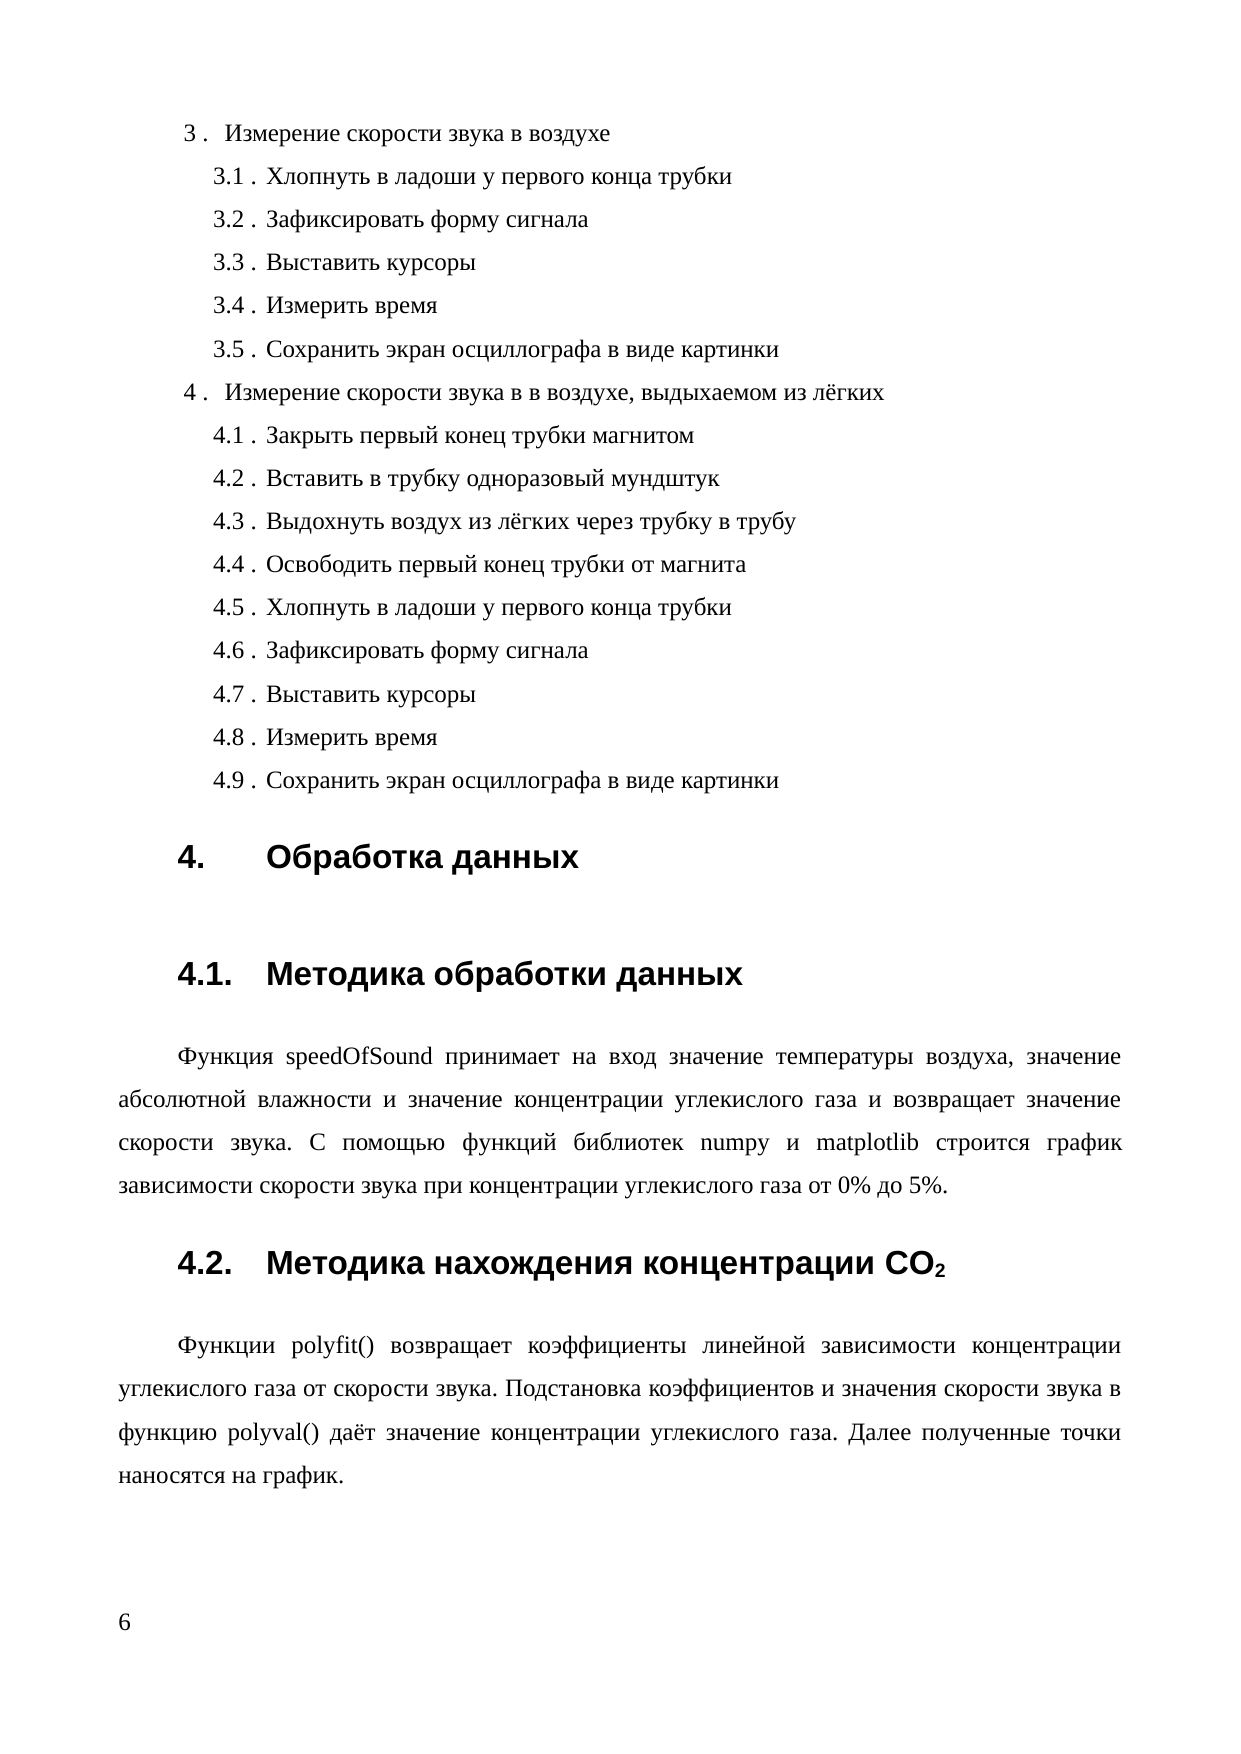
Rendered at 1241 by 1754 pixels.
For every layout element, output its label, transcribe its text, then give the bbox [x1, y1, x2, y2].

list Выдохнуть воздух из лёгких через трубку в трубу [207, 506, 1122, 535]
subtitle Методика обработки данных [118, 954, 1122, 993]
list Вставить в трубку одноразовый мундштук [207, 463, 1122, 492]
list Выставить курсоры [207, 679, 1122, 707]
list Измерить время [207, 291, 1122, 319]
text Функция speedOfSound принимает на вход значение температуры воздуха, значение абсолютной влажности и значение концентрации углекислого газа и возвращает значение скорости звука. С помощью функций библиотек numpy и matplotlib строится график зависимости скорости звука при концентрации углекислого газа от 0% до 5%. [118, 1041, 1122, 1199]
list Сохранить экран осциллографа в виде картинки [207, 765, 1122, 794]
list Хлопнуть в ладоши у первого конца трубки [207, 592, 1122, 621]
list Хлопнуть в ладоши у первого конца трубки [207, 161, 1122, 190]
list Освободить первый конец трубки от магнита [207, 549, 1122, 578]
list Измерить время [207, 722, 1122, 751]
text Функции polyfit() возвращает коэффициенты линейной зависимости концентрации углекислого газа от скорости звука. Подстановка коэффициентов и значения скорости звука в функцию polyval() даёт значение концентрации углекислого газа. Далее полученные точки наносятся на график. [118, 1330, 1122, 1488]
list Измерение скорости звука в в воздухе, выдыхаемом из лёгких [177, 377, 1122, 406]
list Измерение скорости звука в воздухе [177, 118, 1122, 147]
list Зафиксировать форму сигнала [207, 204, 1122, 233]
list Сохранить экран осциллографа в виде картинки [207, 334, 1122, 362]
list Выставить курсоры [207, 247, 1122, 276]
subtitle Методика нахождения концентрации CO2 [118, 1243, 1122, 1282]
list Зафиксировать форму сигнала [207, 636, 1122, 664]
list Закрыть первый конец трубки магнитом [207, 420, 1122, 449]
subtitle Обработка данных [118, 838, 1122, 876]
